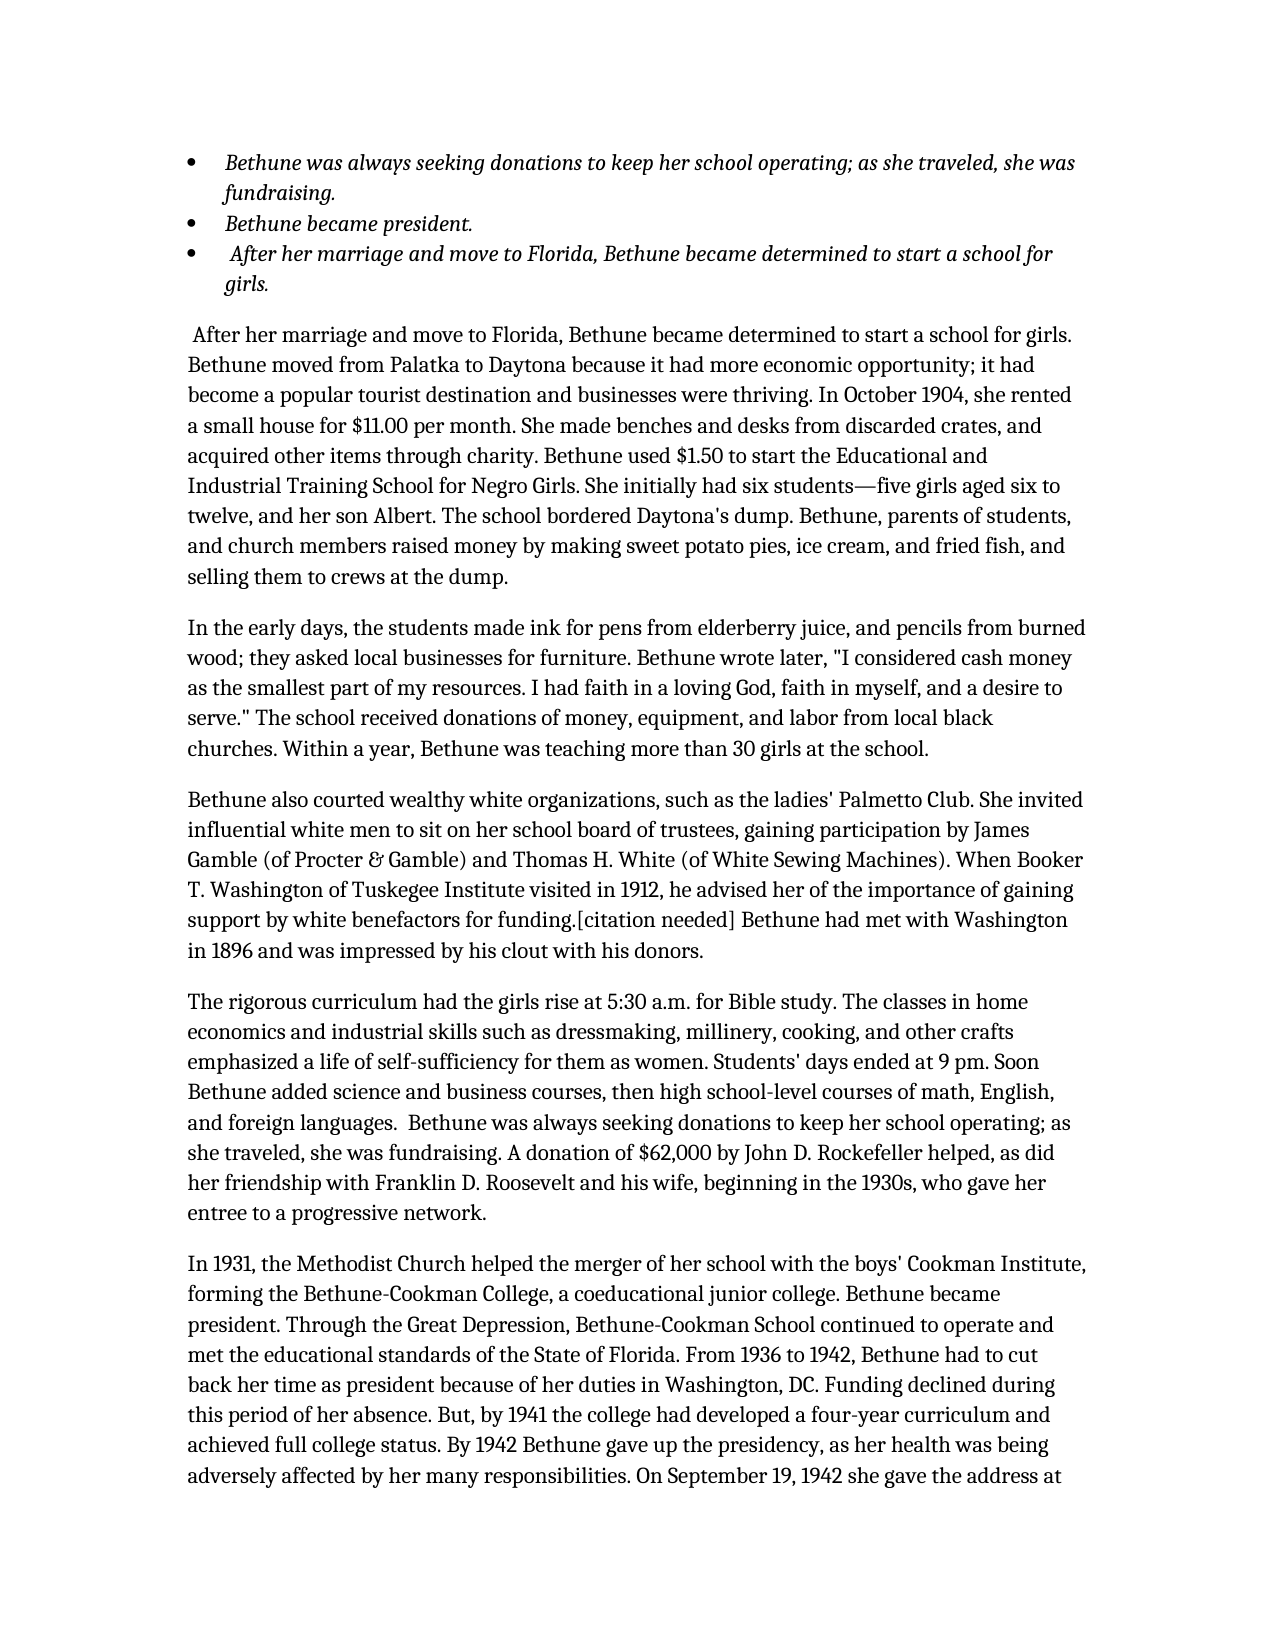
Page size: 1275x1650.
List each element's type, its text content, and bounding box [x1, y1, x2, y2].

list Bethune became president. [187, 210, 1087, 237]
text In 1931, the Methodist Church helped the merger of her school with the boys' Cookman Institute, forming the Bethune-Cookman College, a coeducational junior college. Bethune became president. Through the Great Depression, Bethune-Cookman School continued to operate and met the educational standards of the State of Florida. From 1936 to 1942, Bethune had to cut back her time as president because of her duties in Washington, DC. Funding declined during this period of her absence. But, by 1941 the college had developed a four-year curriculum and achieved full college status. By 1942 Bethune gave up the presidency, as her health was being adversely affected by her many responsibilities. On September 19, 1942 she gave the address at [187, 1251, 1087, 1489]
text After her marriage and move to Florida, Bethune became determined to start a school for girls. Bethune moved from Palatka to Daytona because it had more economic opportunity; it had become a popular tourist destination and businesses were thriving. In October 1904, she rented a small house for $11.00 per month. She made benches and desks from discarded crates, and acquired other items through charity. Bethune used $1.50 to start the Educational and Industrial Training School for Negro Girls. She initially had six students—five girls aged six to twelve, and her son Albert. The school bordered Daytona's dump. Bethune, parents of students, and church members raised money by making sweet potato pies, ice cream, and fried fish, and selling them to crews at the dump. [187, 322, 1087, 590]
text The rigorous curriculum had the girls rise at 5:30 a.m. for Bible study. The classes in home economics and industrial skills such as dressmaking, millinery, cooking, and other crafts emphasized a life of self-sufficiency for them as women. Students' days ended at 9 pm. Soon Bethune added science and business courses, then high school-level courses of math, English, and foreign languages. Bethune was always seeking donations to keep her school operating; as she traveled, she was fundraising. A donation of $62,000 by John D. Rockefeller helped, as did her friendship with Franklin D. Roosevelt and his wife, beginning in the 1930s, who gave her entree to a progressive network. [187, 988, 1087, 1226]
list Bethune was always seeking donations to keep her school operating; as she traveled, she was fundraising. [187, 150, 1087, 207]
list After her marriage and move to Florida, Bethune became determined to start a school for girls. [187, 241, 1087, 297]
text In the early days, the students made ink for pens from elderberry juice, and pencils from burned wood; they asked local businesses for furniture. Bethune wrote later, "I considered cash money as the smallest part of my resources. I had faith in a loving God, faith in myself, and a desire to serve." The school received donations of money, equipment, and labor from local black churches. Within a year, Bethune was teaching more than 30 girls at the school. [187, 614, 1087, 762]
text Bethune also courted wealthy white organizations, such as the ladies' Palmetto Club. She invited influential white men to sit on her school board of trustees, gaining participation by James Gamble (of Procter & Gamble) and Thomas H. White (of White Sewing Machines). When Booker T. Washington of Tuskegee Institute visited in 1912, he advised her of the importance of gaining support by white benefactors for funding.[citation needed] Bethune had met with Washington in 1896 and was impressed by his clout with his donors. [187, 786, 1087, 964]
